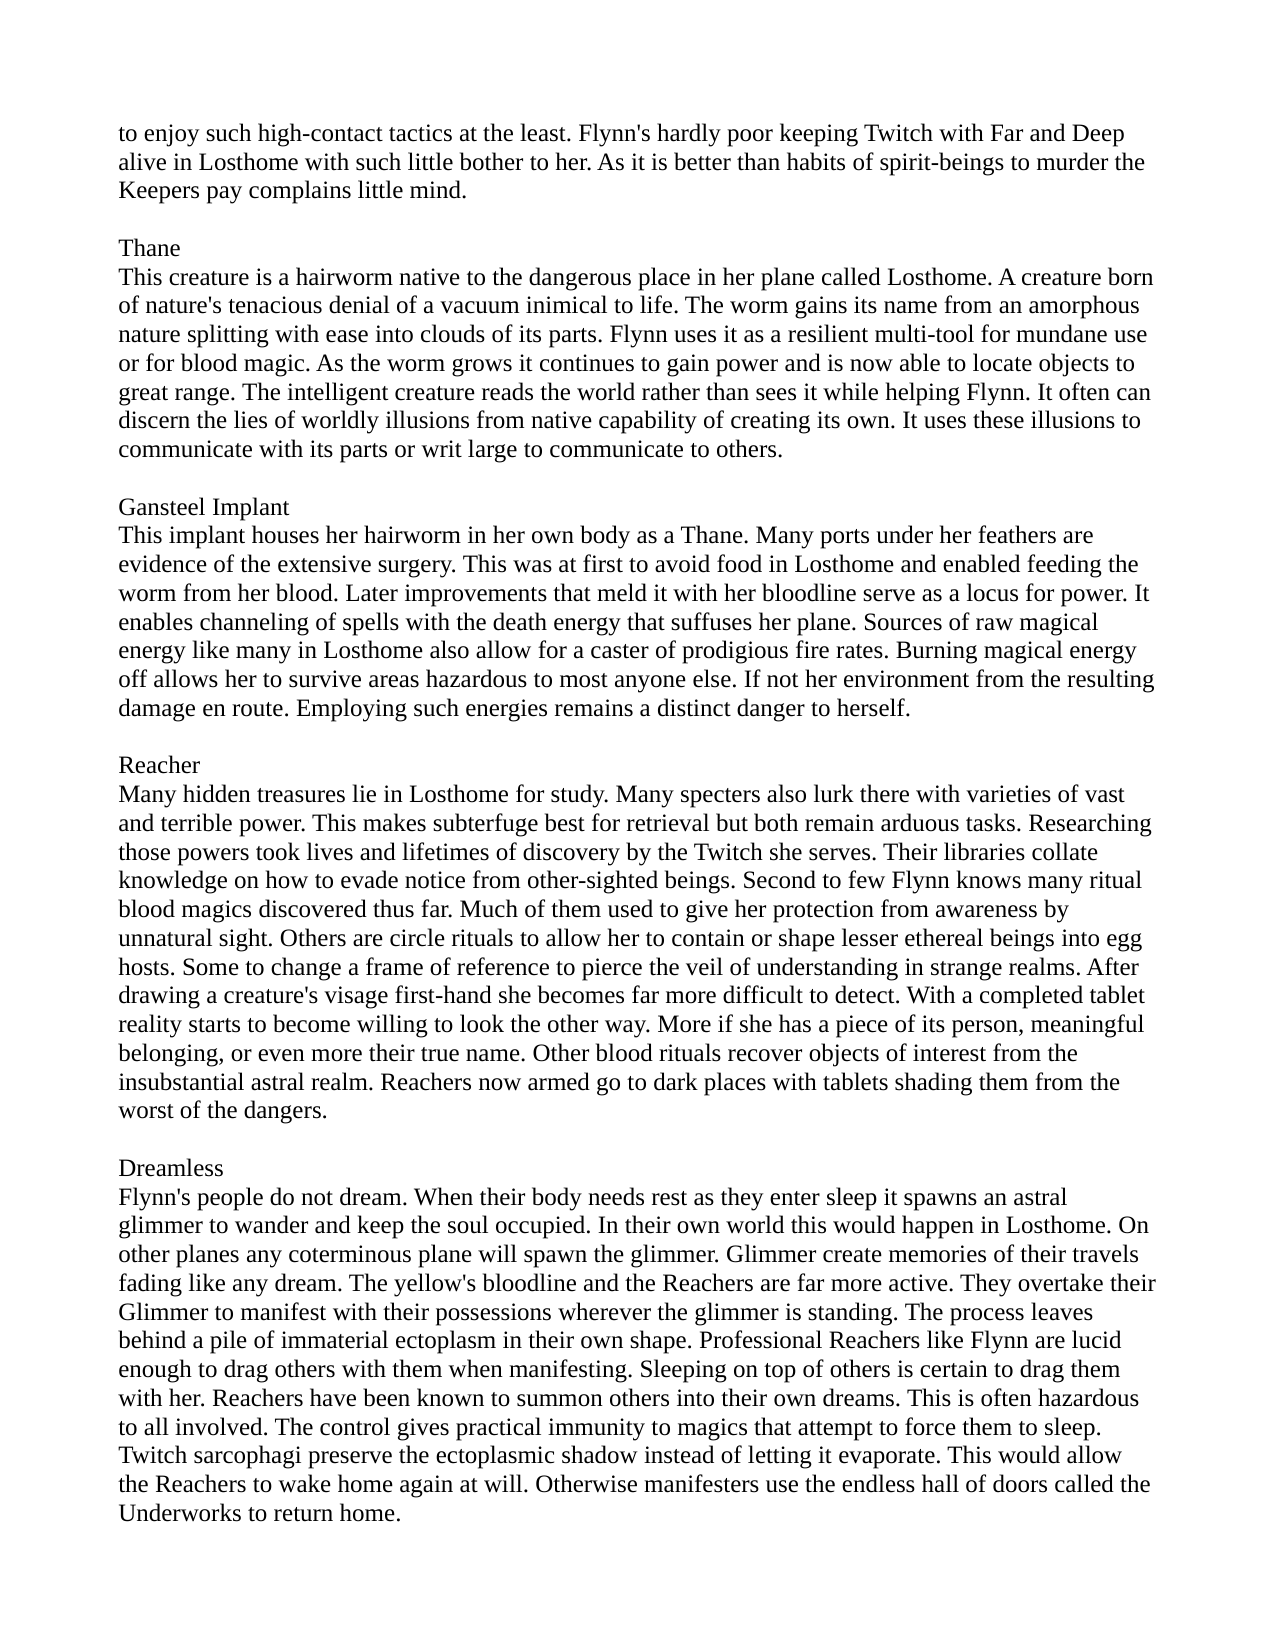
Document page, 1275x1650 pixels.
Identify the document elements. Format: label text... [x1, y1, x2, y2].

text Dreamless [118, 1153, 1157, 1182]
text Reacher [118, 751, 1157, 779]
text Flynn's people do not dream. When their body needs rest as they enter sleep it spawns an astral glimmer to wander and keep the soul occupied. In their own world this would happen in Losthome. On other planes any coterminous plane will spawn the glimmer. Glimmer create memories of their travels fading like any dream. The yellow's bloodline and the Reachers are far more active. They overtake their Glimmer to manifest with their possessions wherever the glimmer is standing. The process leaves behind a pile of immaterial ectoplasm in their own shape. Professional Reachers like Flynn are lucid enough to drag others with them when manifesting. Sleeping on top of others is certain to drag them with her. Reachers have been known to summon others into their own dreams. This is often hazardous to all involved. The control gives practical immunity to magics that attempt to force them to sleep. Twitch sarcophagi preserve the ectoplasmic shadow instead of letting it evaporate. This would allow the Reachers to wake home again at will. Otherwise manifesters use the endless hall of doors called the Underworks to return home. [118, 1182, 1157, 1527]
text to enjoy such high-contact tactics at the least. Flynn's hardly poor keeping Twitch with Far and Deep alive in Losthome with such little bother to her. As it is better than habits of spirit-beings to murder the Keepers pay complains little mind. [118, 118, 1157, 204]
text Many hidden treasures lie in Losthome for study. Many specters also lurk there with varieties of vast and terrible power. This makes subterfuge best for retrieval but both remain arduous tasks. Researching those powers took lives and lifetimes of discovery by the Twitch she serves. Their libraries collate knowledge on how to evade notice from other-sighted beings. Second to few Flynn knows many ritual blood magics discovered thus far. Much of them used to give her protection from awareness by unnatural sight. Others are circle rituals to allow her to contain or shape lesser ethereal beings into egg hosts. Some to change a frame of reference to pierce the veil of understanding in strange realms. After drawing a creature's visage first-hand she becomes far more difficult to detect. With a completed tablet reality starts to become willing to look the other way. More if she has a piece of its person, meaningful belonging, or even more their true name. Other blood rituals recover objects of interest from the insubstantial astral realm. Reachers now armed go to dark places with tablets shading them from the worst of the dangers. [118, 779, 1157, 1124]
text This creature is a hairworm native to the dangerous place in her plane called Losthome. A creature born of nature's tenacious denial of a vacuum inimical to life. The worm gains its name from an amorphous nature splitting with ease into clouds of its parts. Flynn uses it as a resilient multi-tool for mundane use or for blood magic. As the worm grows it continues to gain power and is now able to locate objects to great range. The intelligent creature reads the world rather than sees it while helping Flynn. It often can discern the lies of worldly illusions from native capability of creating its own. It uses these illusions to communicate with its parts or writ large to communicate to others. [118, 262, 1157, 463]
text Thane [118, 233, 1157, 262]
text This implant houses her hairworm in her own body as a Thane. Many ports under her feathers are evidence of the extensive surgery. This was at first to avoid food in Losthome and enabled feeding the worm from her blood. Later improvements that meld it with her bloodline serve as a locus for power. It enables channeling of spells with the death energy that suffuses her plane. Sources of raw magical energy like many in Losthome also allow for a caster of prodigious fire rates. Burning magical energy off allows her to survive areas hazardous to most anyone else. If not her environment from the resulting damage en route. Employing such energies remains a distinct danger to herself. [118, 521, 1157, 722]
text Gansteel Implant [118, 492, 1157, 521]
